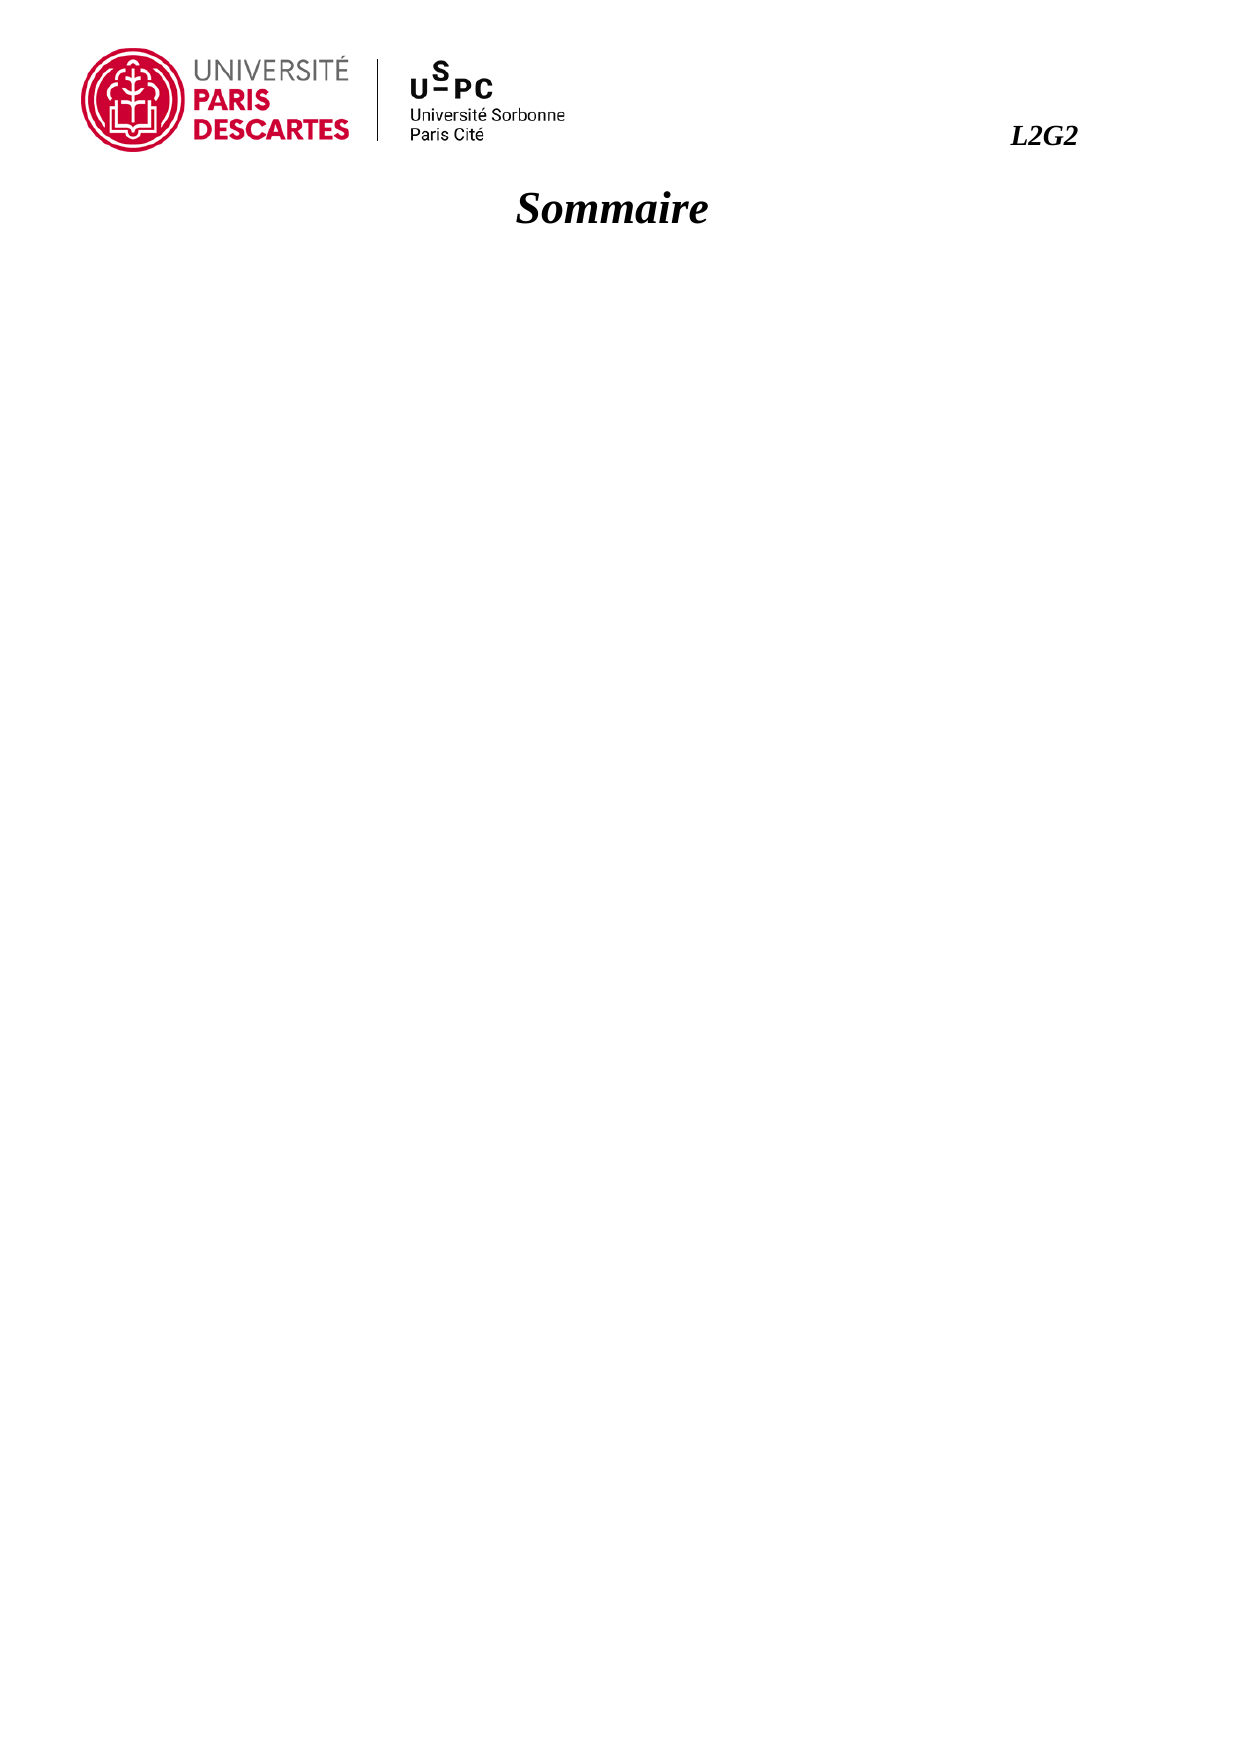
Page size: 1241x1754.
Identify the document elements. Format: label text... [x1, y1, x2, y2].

text Sommaire [118, 181, 1122, 234]
picture [73, 18, 572, 177]
